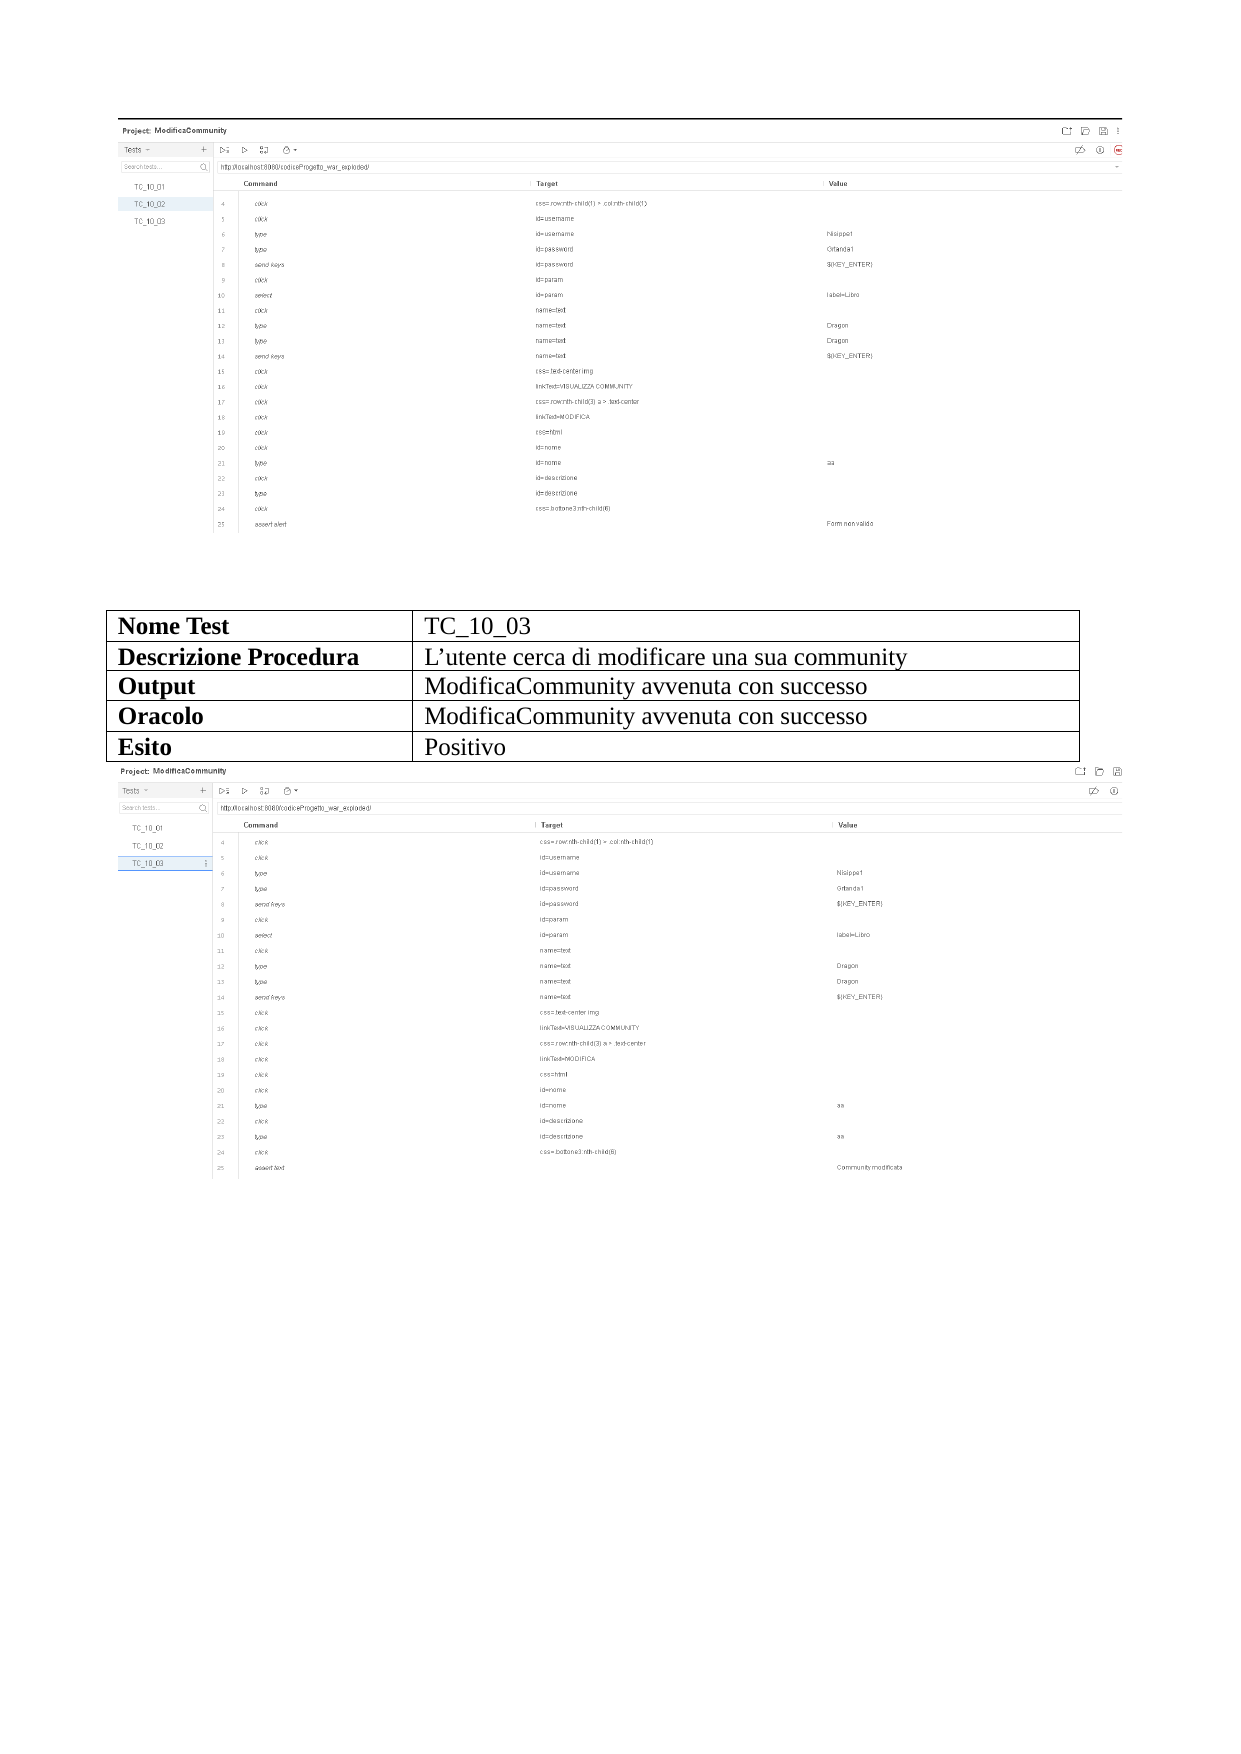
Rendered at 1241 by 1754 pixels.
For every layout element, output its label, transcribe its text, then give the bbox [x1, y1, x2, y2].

table_header TC_10_03 [413, 611, 1079, 641]
table_cell Esito [107, 732, 412, 761]
table_cell Oracolo [107, 701, 412, 731]
table_header Nome Test [107, 611, 412, 641]
table_cell Output [107, 671, 412, 700]
table_cell Descrizione Procedura [107, 642, 412, 670]
table_cell L’utente cerca di modificare una sua community [413, 642, 1079, 670]
picture [118, 118, 1123, 533]
table_cell ModificaCommunity avvenuta con successo [413, 701, 1079, 731]
table_cell ModificaCommunity avvenuta con successo [413, 671, 1079, 700]
table_cell Positivo [413, 732, 1079, 761]
picture [118, 762, 1123, 1179]
